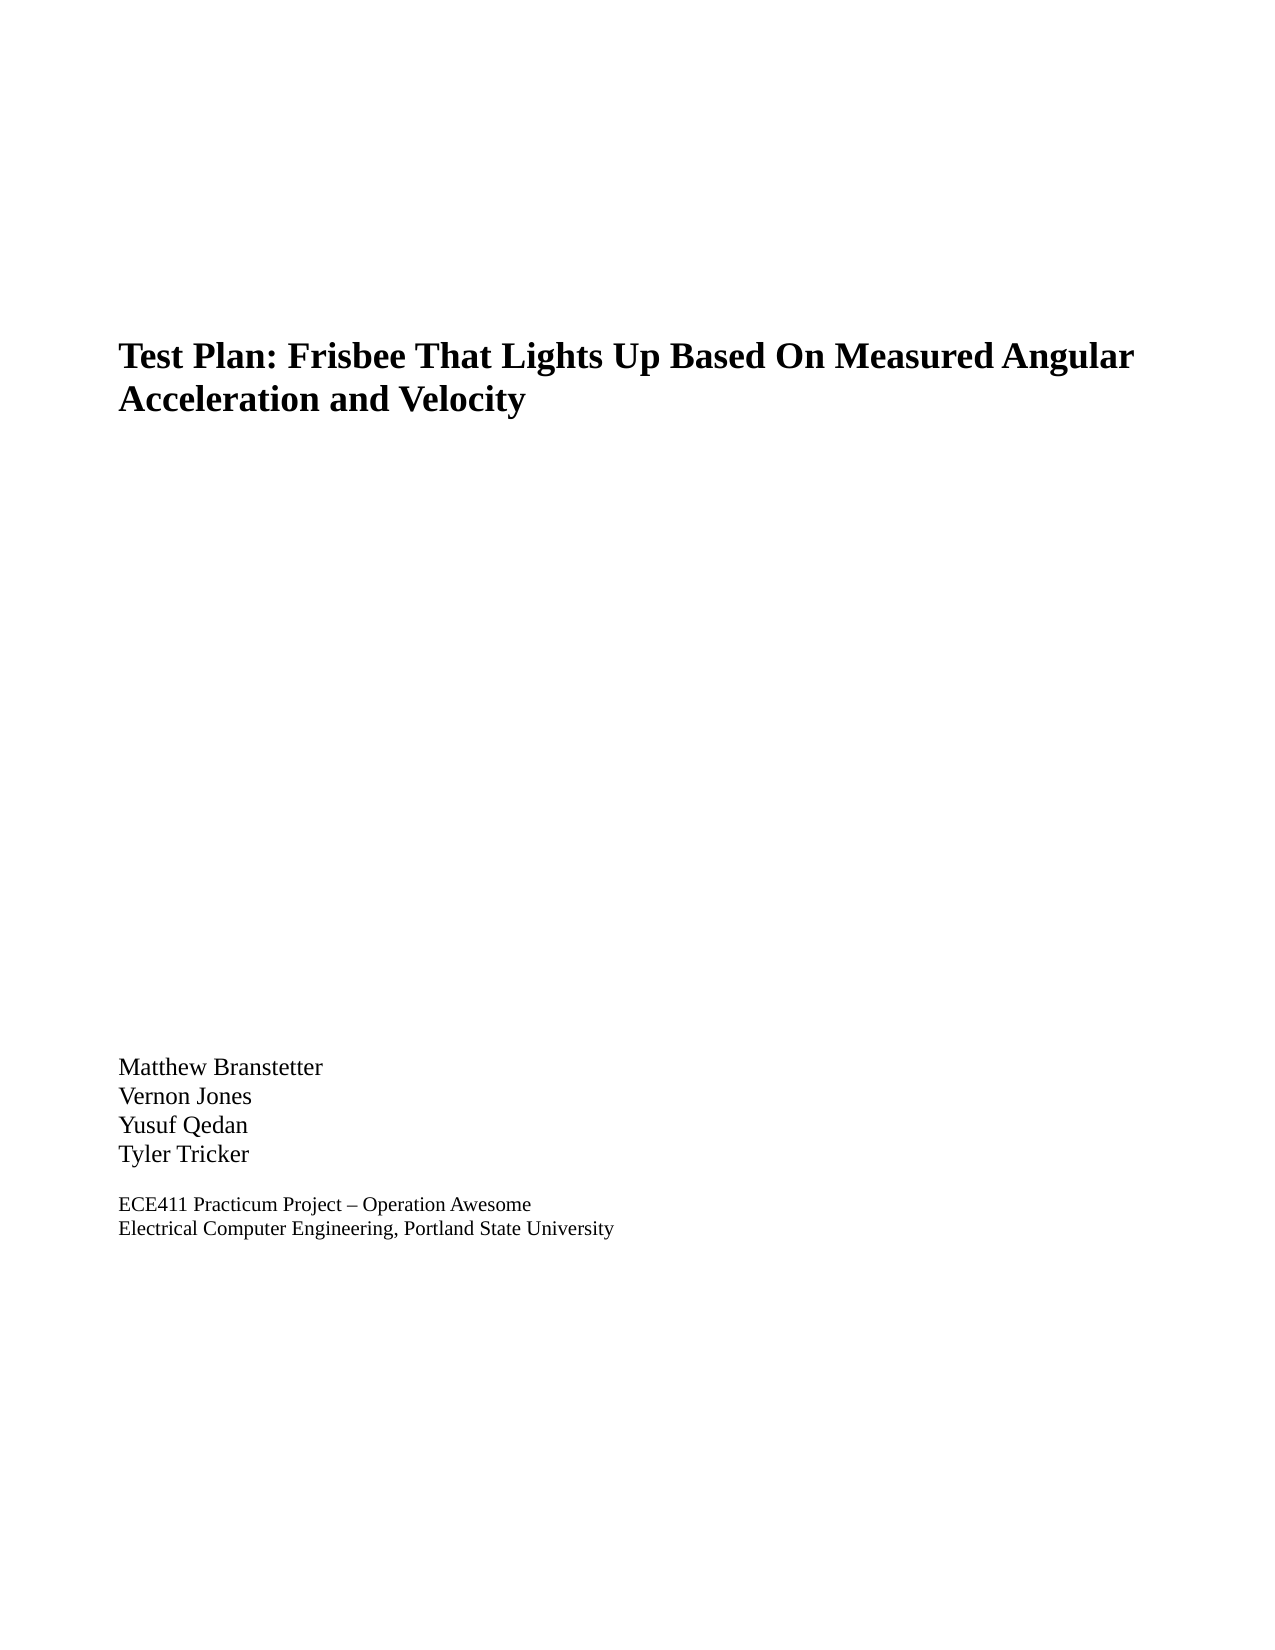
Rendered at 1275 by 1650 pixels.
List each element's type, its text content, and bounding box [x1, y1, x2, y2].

text Tyler Tricker [118, 1139, 1157, 1167]
text ECE411 Practicum Project – Operation Awesome [118, 1192, 1157, 1216]
text Yusuf Qedan [118, 1110, 1157, 1139]
text Electrical Computer Engineering, Portland State University [118, 1216, 1157, 1240]
text Vernon Jones [118, 1081, 1157, 1110]
text Test Plan: Frisbee That Lights Up Based On Measured Angular Acceleration and Velocity [118, 334, 1157, 420]
text Matthew Branstetter [118, 1052, 1157, 1081]
